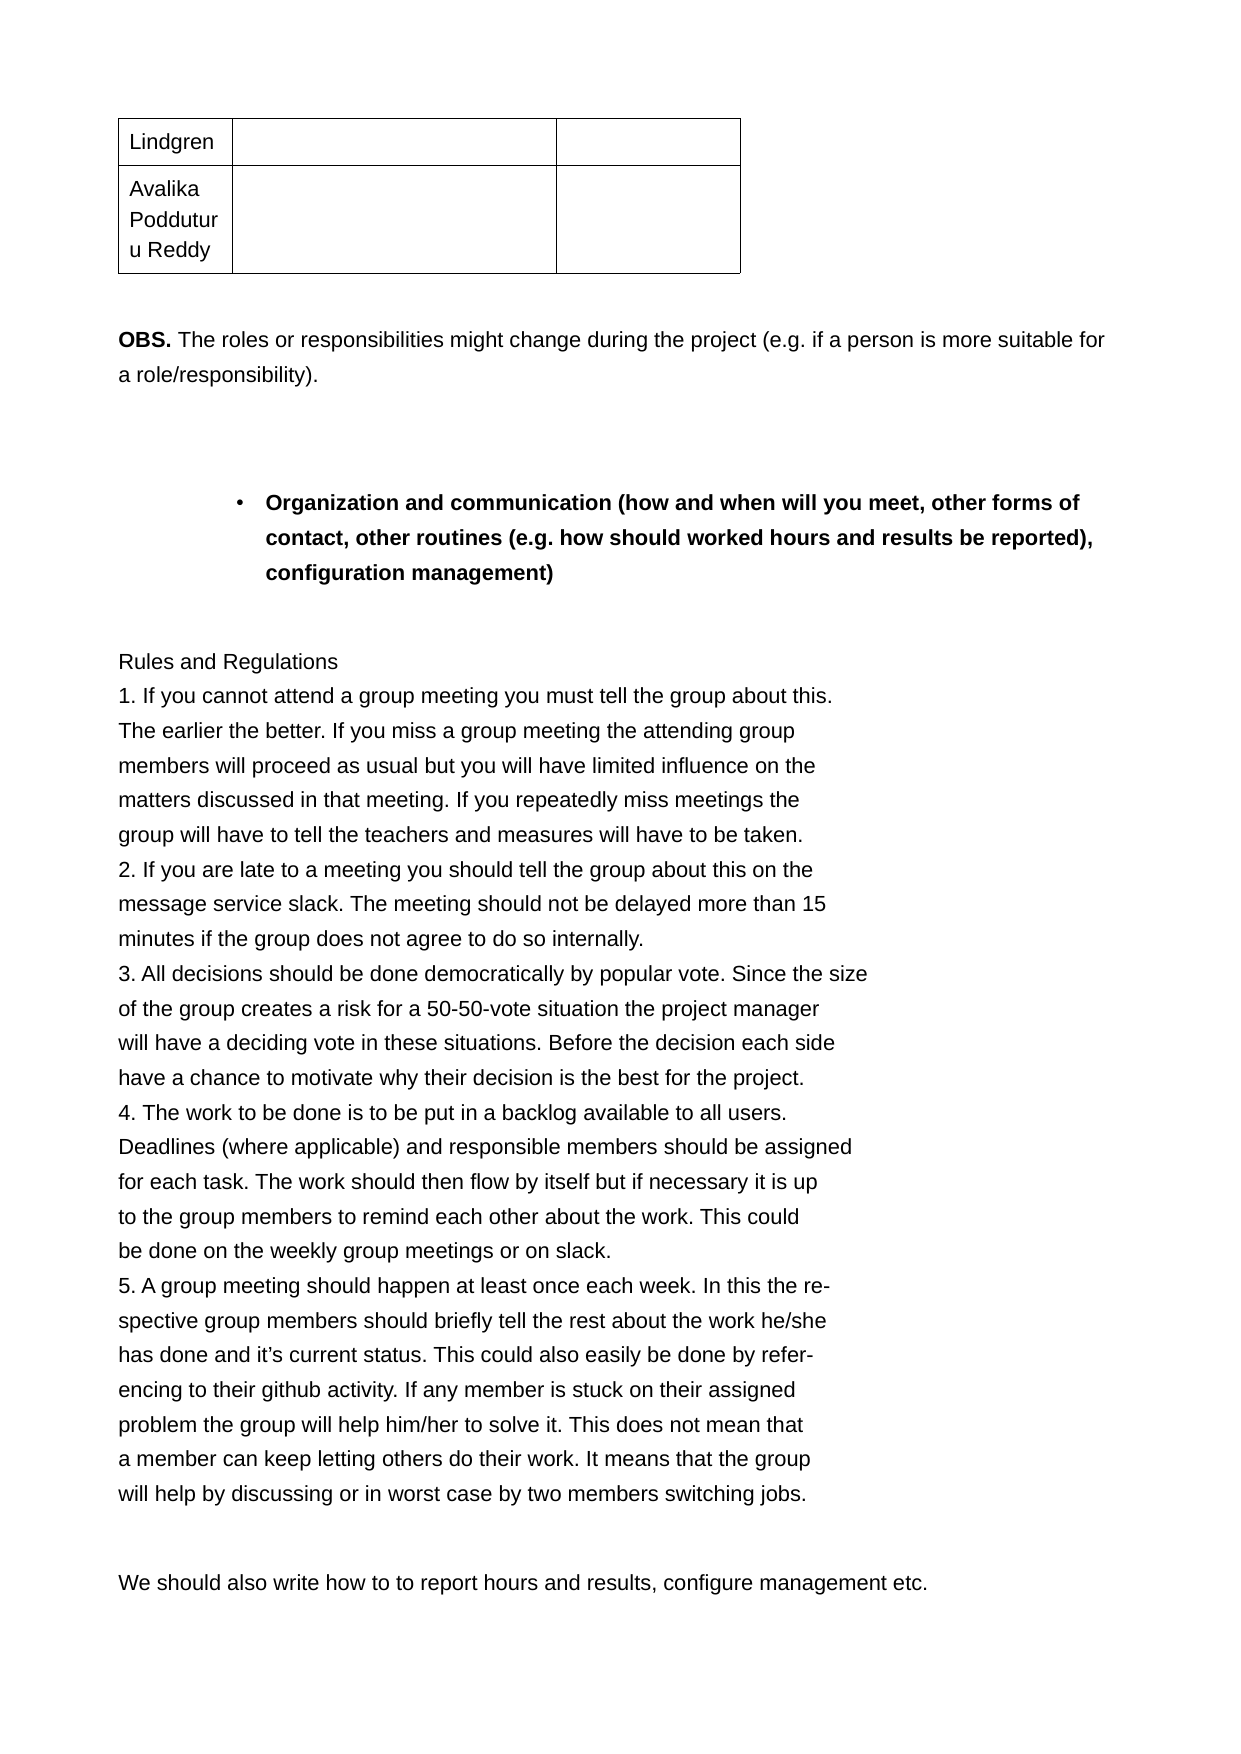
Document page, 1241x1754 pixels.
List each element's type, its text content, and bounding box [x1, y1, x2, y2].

text 1. If you cannot attend a group meeting you must tell the group about this. [118, 683, 1122, 708]
text The earlier the better. If you miss a group meeting the attending group [118, 718, 1122, 743]
text will have a deciding vote in these situations. Before the decision each side [118, 1030, 1122, 1055]
text 5. A group meeting should happen at least once each week. In this the re- [118, 1273, 1122, 1298]
table_cell [557, 119, 740, 165]
text matters discussed in that meeting. If you repeatedly miss meetings the [118, 787, 1122, 812]
text OBS. The roles or responsibilities might change during the project (e.g. if a person is more suitable for a role/responsibility). [118, 327, 1122, 387]
text Rules and Regulations [118, 648, 1122, 674]
text be done on the weekly group meetings or on slack. [118, 1238, 1122, 1263]
text for each task. The work should then flow by itself but if necessary it is up [118, 1169, 1122, 1194]
text encing to their github activity. If any member is stuck on their assigned [118, 1377, 1122, 1402]
text have a chance to motivate why their decision is the best for the project. [118, 1065, 1122, 1090]
text has done and it’s current status. This could also easily be done by refer- [118, 1342, 1122, 1367]
text We should also write how to to report hours and results, configure management etc. [118, 1570, 1122, 1595]
text 2. If you are late to a meeting you should tell the group about this on the [118, 857, 1122, 882]
table_cell [233, 119, 556, 165]
text members will proceed as usual but you will have limited influence on the [118, 753, 1122, 778]
text 4. The work to be done is to be put in a backlog available to all users. [118, 1099, 1122, 1125]
text will help by discussing or in worst case by two members switching jobs. [118, 1481, 1122, 1506]
text to the group members to remind each other about the work. This could [118, 1203, 1122, 1229]
text a member can keep letting others do their work. It means that the group [118, 1446, 1122, 1472]
text problem the group will help him/her to solve it. This does not mean that [118, 1412, 1122, 1437]
table_cell [233, 166, 556, 273]
text 3. All decisions should be done democratically by popular vote. Since the size [118, 961, 1122, 986]
table_cell Avalika Podduturu Reddy [119, 166, 232, 273]
table_cell [557, 166, 740, 273]
list Organization and communication (how and when will you meet, other forms of contact, other routines (e.g. how should worked hours and results be reported), configuration management) [236, 490, 1122, 585]
text of the group creates a risk for a 50-50-vote situation the project manager [118, 995, 1122, 1021]
text spective group members should briefly tell the rest about the work he/she [118, 1308, 1122, 1333]
text minutes if the group does not agree to do so internally. [118, 926, 1122, 951]
text Deadlines (where applicable) and responsible members should be assigned [118, 1134, 1122, 1159]
text message service slack. The meeting should not be delayed more than 15 [118, 891, 1122, 917]
table_cell Lindgren [119, 119, 232, 165]
text group will have to tell the teachers and measures will have to be taken. [118, 822, 1122, 847]
